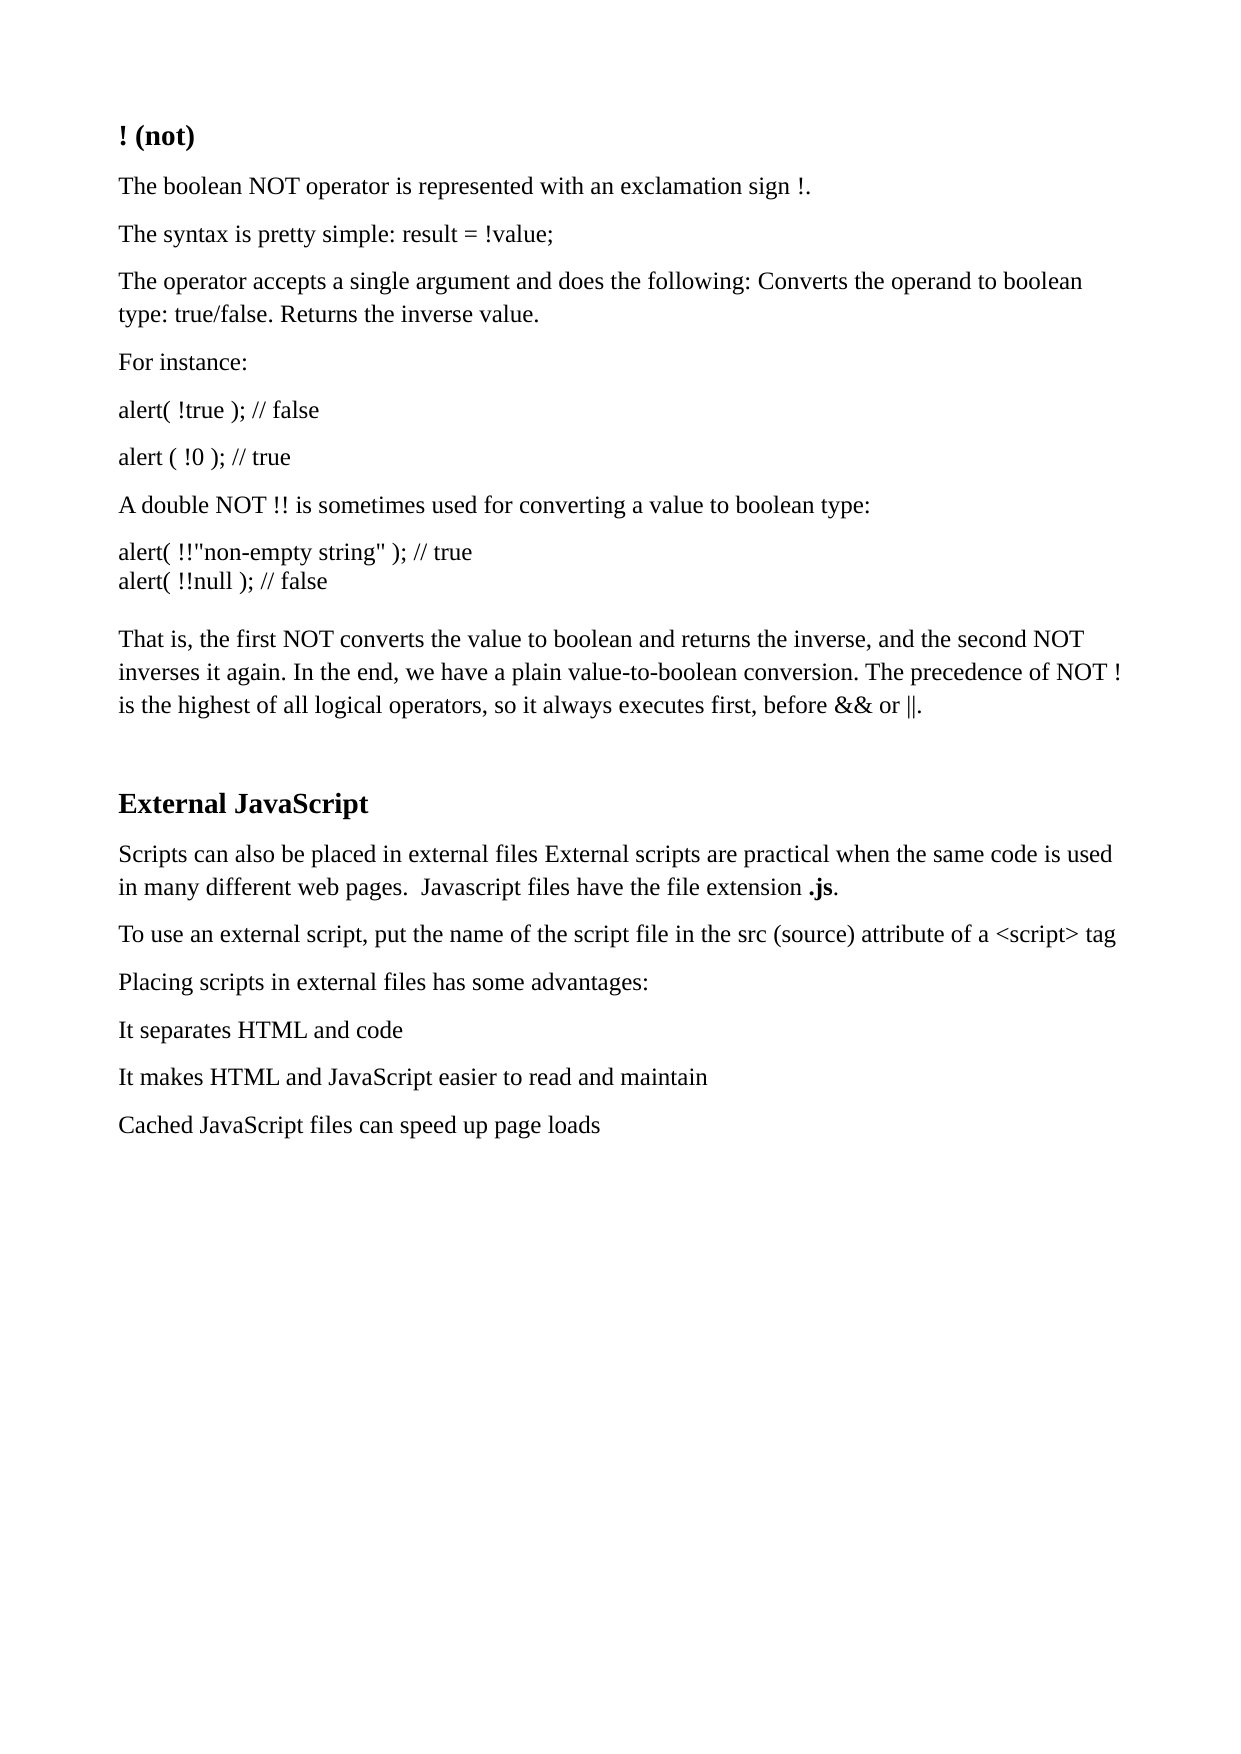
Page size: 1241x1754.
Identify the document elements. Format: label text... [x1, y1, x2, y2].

text Placing scripts in external files has some advantages: [118, 967, 1122, 996]
text The syntax is pretty simple: result = !value; [118, 219, 1122, 248]
text For instance: [118, 347, 1122, 376]
text That is, the first NOT converts the value to boolean and returns the inverse, and the second NOT inverses it again. In the end, we have a plain value-to-boolean conversion. The precedence of NOT ! is the highest of all logical operators, so it always executes first, before && or ||. [118, 624, 1122, 719]
text alert( !!"non-empty string" ); // true [118, 537, 1122, 566]
text Cached JavaScript files can speed up page loads [118, 1110, 1122, 1139]
text It makes HTML and JavaScript easier to read and maintain [118, 1062, 1122, 1091]
text It separates HTML and code [118, 1015, 1122, 1043]
text Scripts can also be placed in external files External scripts are practical when the same code is used in many different web pages. Javascript files have the file extension .js. [118, 839, 1122, 901]
text The operator accepts a single argument and does the following: Converts the operand to boolean type: true/false. Returns the inverse value. [118, 266, 1122, 328]
text External JavaScript [118, 786, 1122, 819]
text alert( !!null ); // false [118, 566, 1122, 595]
text alert ( !0 ); // true [118, 442, 1122, 471]
text ! (not) [118, 118, 1122, 152]
text The boolean NOT operator is represented with an exclamation sign !. [118, 171, 1122, 200]
text To use an external script, put the name of the script file in the src (source) attribute of a <script> tag [118, 919, 1122, 948]
text alert( !true ); // false [118, 395, 1122, 423]
text A double NOT !! is sometimes used for converting a value to boolean type: [118, 490, 1122, 519]
